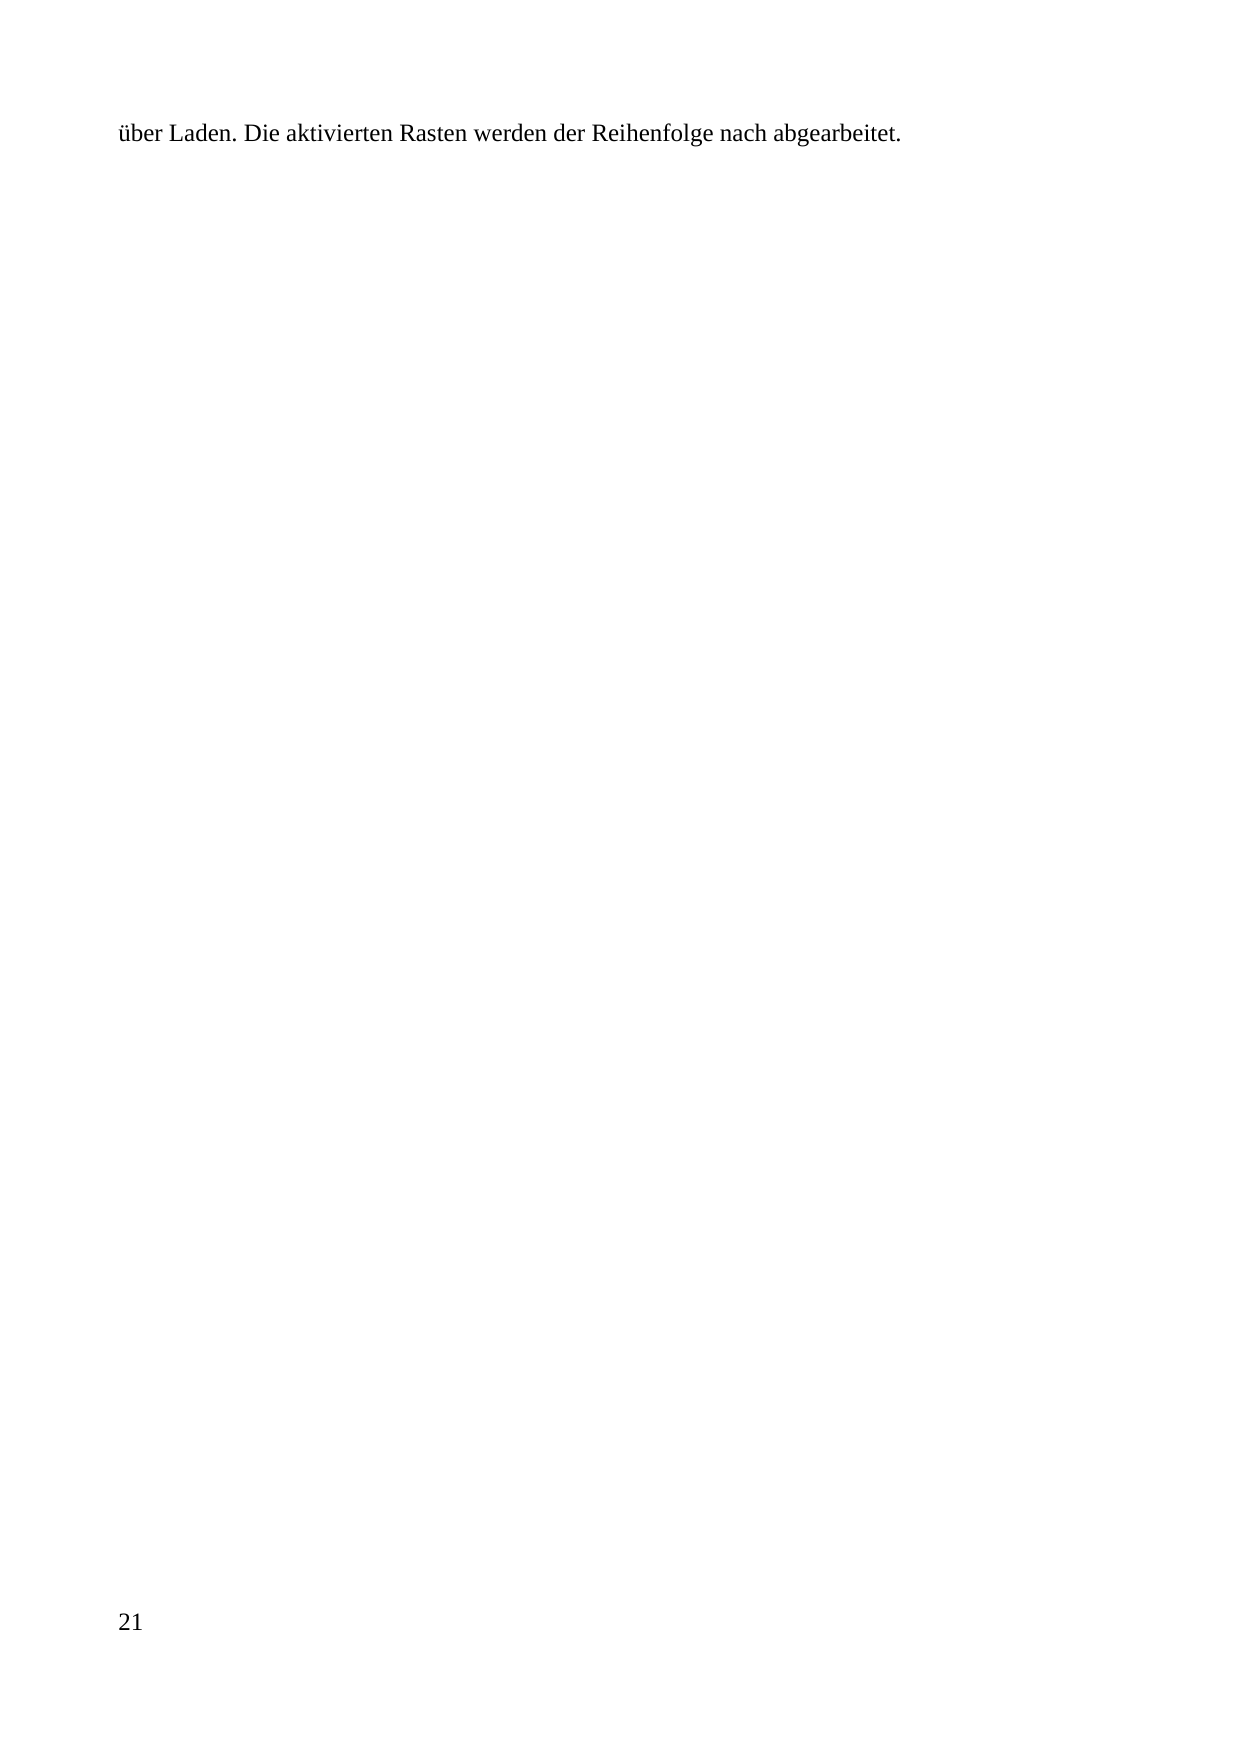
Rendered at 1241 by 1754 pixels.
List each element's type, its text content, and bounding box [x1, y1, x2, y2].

text über Laden. Die aktivierten Rasten werden der Reihenfolge nach abgearbeitet. [118, 118, 1122, 147]
